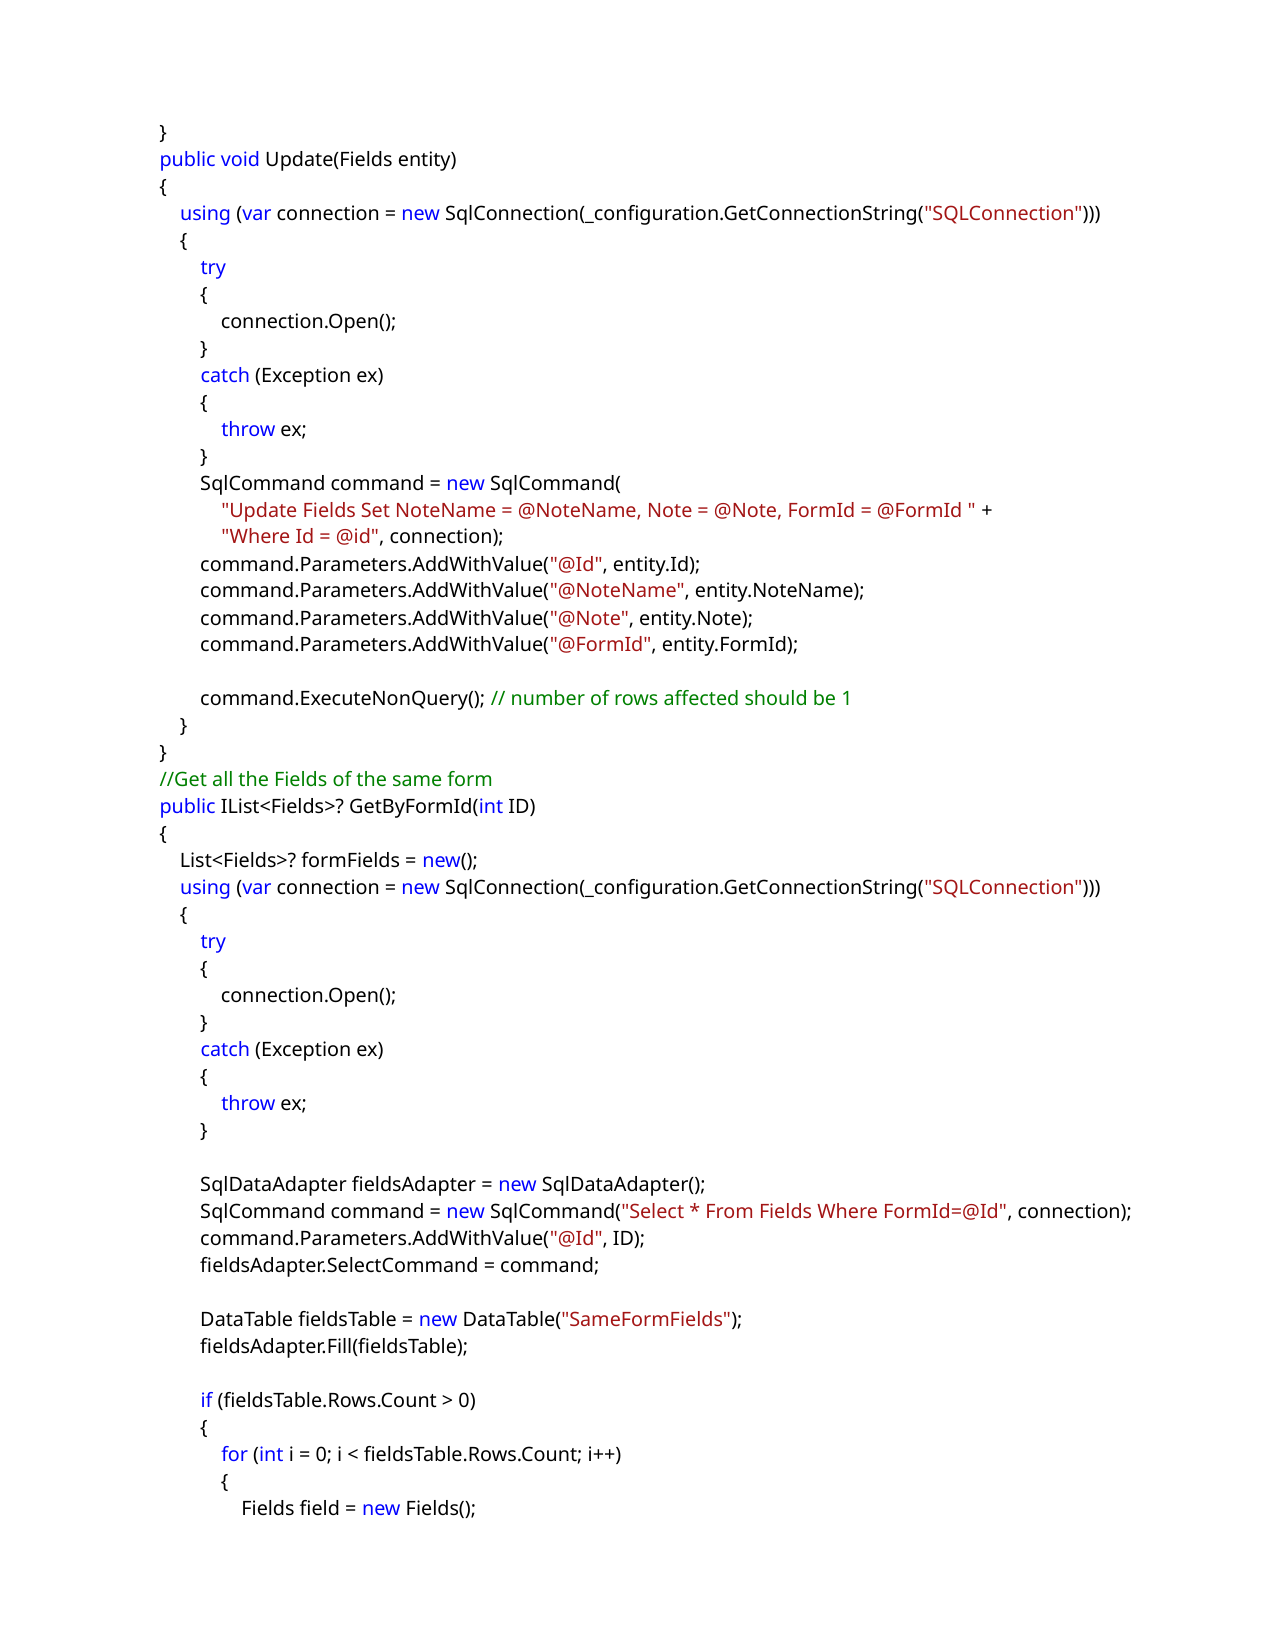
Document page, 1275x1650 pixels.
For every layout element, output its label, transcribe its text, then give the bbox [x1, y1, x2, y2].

text throw ex; [118, 415, 1157, 442]
text List<Fields>? formFields = new(); [118, 847, 1157, 873]
text } [118, 442, 1157, 469]
text DataTable fieldsTable = new DataTable("SameFormFields"); [118, 1305, 1157, 1332]
text } [118, 1116, 1157, 1143]
text if (fieldsTable.Rows.Count > 0) [118, 1386, 1157, 1413]
text using (var connection = new SqlConnection(_configuration.GetConnectionString("SQLConnection"))) [118, 199, 1157, 226]
text SqlDataAdapter fieldsAdapter = new SqlDataAdapter(); [118, 1170, 1157, 1197]
text { [118, 1413, 1157, 1440]
text "Where Id = @id", connection); [118, 523, 1157, 550]
text SqlCommand command = new SqlCommand( [118, 469, 1157, 496]
text catch (Exception ex) [118, 361, 1157, 388]
text fieldsAdapter.SelectCommand = command; [118, 1251, 1157, 1278]
text { [118, 388, 1157, 415]
text public IList<Fields>? GetByFormId(int ID) [118, 793, 1157, 819]
text command.Parameters.AddWithValue("@NoteName", entity.NoteName); [118, 577, 1157, 604]
text { [118, 901, 1157, 927]
text { [118, 226, 1157, 253]
text } [118, 712, 1157, 739]
text command.Parameters.AddWithValue("@Id", entity.Id); [118, 550, 1157, 577]
text SqlCommand command = new SqlCommand("Select * From Fields Where FormId=@Id", connection); [118, 1197, 1157, 1224]
text using (var connection = new SqlConnection(_configuration.GetConnectionString("SQLConnection"))) [118, 873, 1157, 901]
text for (int i = 0; i < fieldsTable.Rows.Count; i++) [118, 1440, 1157, 1467]
text command.Parameters.AddWithValue("@FormId", entity.FormId); [118, 631, 1157, 658]
text { [118, 1467, 1157, 1494]
text { [118, 1062, 1157, 1089]
text try [118, 927, 1157, 954]
text } [118, 118, 1157, 145]
text { [118, 172, 1157, 199]
text } [118, 334, 1157, 361]
text //Get all the Fields of the same form [118, 766, 1157, 793]
text { [118, 954, 1157, 981]
text connection.Open(); [118, 307, 1157, 334]
text throw ex; [118, 1089, 1157, 1116]
text { [118, 819, 1157, 847]
text command.ExecuteNonQuery(); // number of rows affected should be 1 [118, 685, 1157, 712]
text "Update Fields Set NoteName = @NoteName, Note = @Note, FormId = @FormId " + [118, 496, 1157, 523]
text public void Update(Fields entity) [118, 145, 1157, 172]
text } [118, 1008, 1157, 1035]
text command.Parameters.AddWithValue("@Id", ID); [118, 1224, 1157, 1251]
text } [118, 739, 1157, 766]
text { [118, 280, 1157, 307]
text connection.Open(); [118, 981, 1157, 1008]
text try [118, 253, 1157, 280]
text catch (Exception ex) [118, 1035, 1157, 1062]
text command.Parameters.AddWithValue("@Note", entity.Note); [118, 604, 1157, 631]
text fieldsAdapter.Fill(fieldsTable); [118, 1332, 1157, 1359]
text Fields field = new Fields(); [118, 1494, 1157, 1521]
